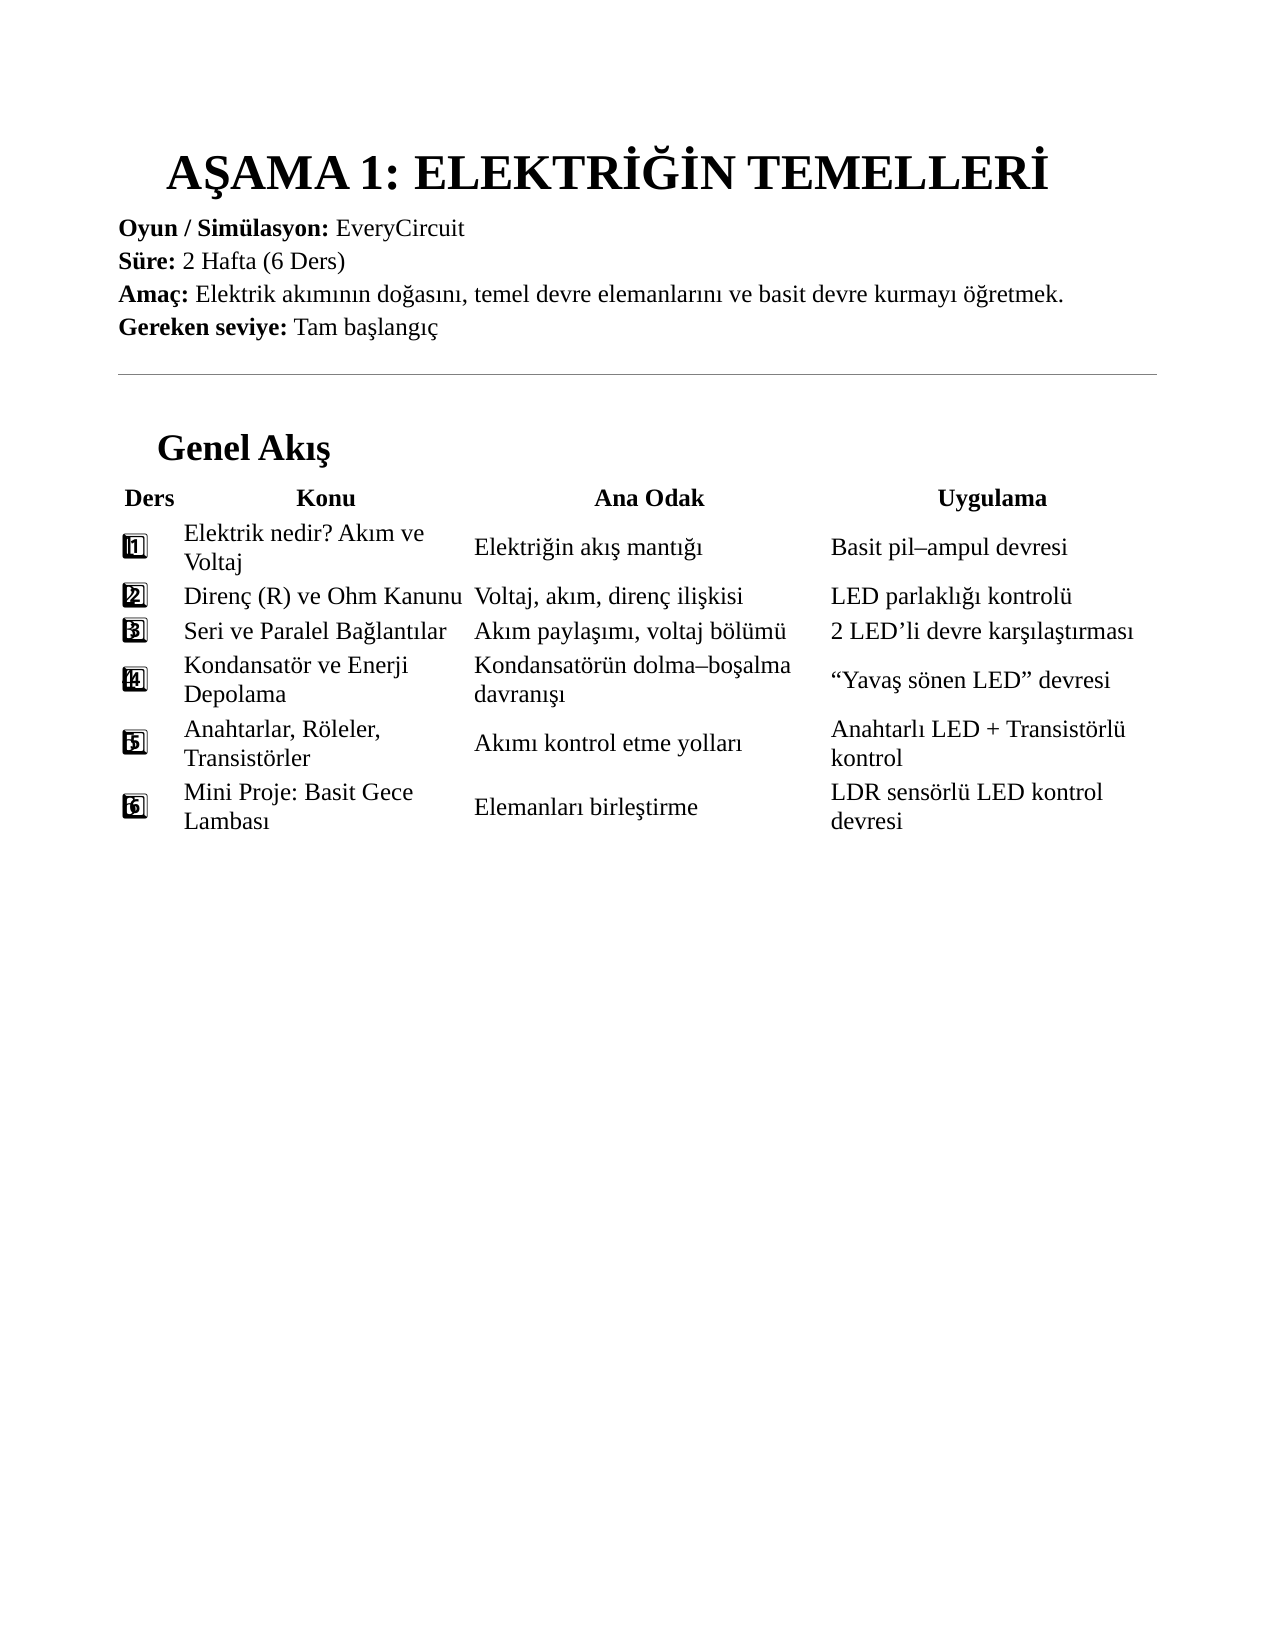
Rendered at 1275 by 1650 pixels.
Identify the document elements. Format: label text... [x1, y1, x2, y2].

table_cell Anahtarlı LED + Transistörlü kontrol [828, 711, 1157, 774]
table_header Konu [181, 481, 471, 515]
table_cell 5️⃣ [118, 711, 181, 774]
table_cell Akım paylaşımı, voltaj bölümü [471, 613, 828, 648]
table_cell Basit pil–ampul devresi [828, 515, 1157, 578]
table_cell 4️⃣ [118, 648, 181, 711]
table_cell LED parlaklığı kontrolü [828, 579, 1157, 613]
table_cell Elektrik nedir? Akım ve Voltaj [181, 515, 471, 578]
table_cell Mini Proje: Basit Gece Lambası [181, 774, 471, 838]
table_cell Direnç (R) ve Ohm Kanunu [181, 579, 471, 613]
table_cell 1️⃣ [118, 515, 181, 578]
subtitle 🧭 Genel Akış [118, 425, 1157, 468]
table_cell Kondansatör ve Enerji Depolama [181, 648, 471, 711]
text Oyun / Simülasyon: EveryCircuit Süre: 2 Hafta (6 Ders) Amaç: Elektrik akımının doğasını, temel devre elemanlarını ve basit devre kurmayı öğretmek. Gereken seviye: Tam başlangıç [118, 213, 1157, 341]
table_cell Akımı kontrol etme yolları [471, 711, 828, 774]
table_cell “Yavaş sönen LED” devresi [828, 648, 1157, 711]
table_cell Anahtarlar, Röleler, Transistörler [181, 711, 471, 774]
table_cell Elemanları birleştirme [471, 774, 828, 838]
table_cell 2️⃣ [118, 579, 181, 613]
table_cell Elektriğin akış mantığı [471, 515, 828, 578]
table_cell Kondansatörün dolma–boşalma davranışı [471, 648, 828, 711]
table_header Ana Odak [471, 481, 828, 515]
table_header Uygulama [828, 481, 1157, 515]
table_cell Seri ve Paralel Bağlantılar [181, 613, 471, 648]
table_cell LDR sensörlü LED kontrol devresi [828, 774, 1157, 838]
subtitle 🔶 AŞAMA 1: ELEKTRİĞİN TEMELLERİ [118, 143, 1157, 201]
table_cell 3️⃣ [118, 613, 181, 648]
table_cell Voltaj, akım, direnç ilişkisi [471, 579, 828, 613]
table_cell 6️⃣ [118, 774, 181, 838]
table_header Ders [118, 481, 181, 515]
table_cell 2 LED’li devre karşılaştırması [828, 613, 1157, 648]
